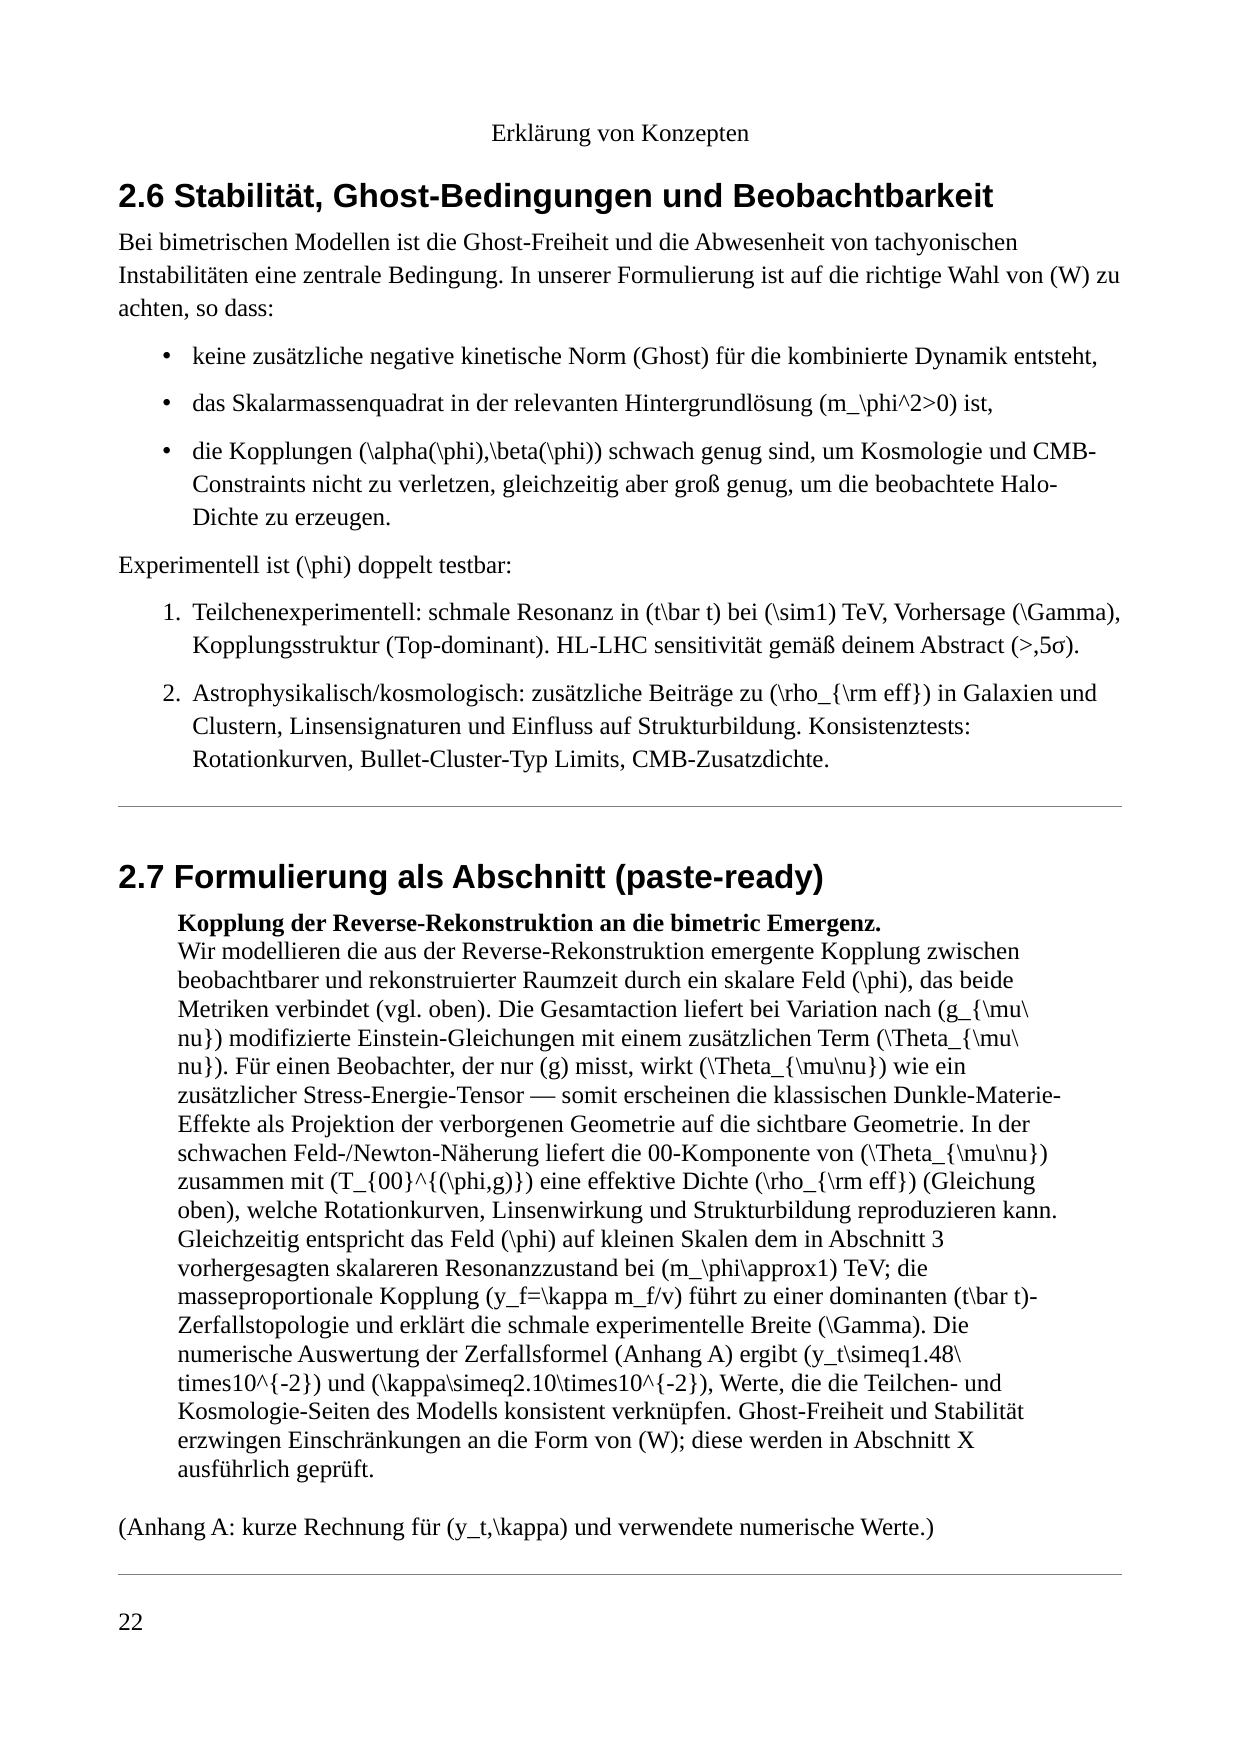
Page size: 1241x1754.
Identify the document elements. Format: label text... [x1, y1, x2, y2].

text Kopplung der Reverse-Rekonstruktion an die bimetric Emergenz. Wir modellieren die aus der Reverse-Rekonstruktion emergente Kopplung zwischen beobachtbarer und rekonstruierter Raumzeit durch ein skalare Feld (\phi), das beide Metriken verbindet (vgl. oben). Die Gesamtaction liefert bei Variation nach (g_{\mu\nu}) modifizierte Einstein-Gleichungen mit einem zusätzlichen Term (\Theta_{\mu\nu}). Für einen Beobachter, der nur (g) misst, wirkt (\Theta_{\mu\nu}) wie ein zusätzlicher Stress-Energie-Tensor — somit erscheinen die klassischen Dunkle-Materie-Effekte als Projektion der verborgenen Geometrie auf die sichtbare Geometrie. In der schwachen Feld-/Newton-Näherung liefert die 00-Komponente von (\Theta_{\mu\nu}) zusammen mit (T_{00}^{(\phi,g)}) eine effektive Dichte (\rho_{\rm eff}) (Gleichung oben), welche Rotationkurven, Linsenwirkung und Strukturbildung reproduzieren kann. Gleichzeitig entspricht das Feld (\phi) auf kleinen Skalen dem in Abschnitt 3 vorhergesagten skalareren Resonanzzustand bei (m_\phi\approx1) TeV; die masseproportionale Kopplung (y_f=\kappa m_f/v) führt zu einer dominanten (t\bar t)-Zerfallstopologie und erklärt die schmale experimentelle Breite (\Gamma). Die numerische Auswertung der Zerfallsformel (Anhang A) ergibt (y_t\simeq1.48\times10^{-2}) und (\kappa\simeq2.10\times10^{-2}), Werte, die die Teilchen- und Kosmologie-Seiten des Modells konsistent verknüpfen. Ghost-Freiheit und Stabilität erzwingen Einschränkungen an die Form von (W); diese werden in Abschnitt X ausführlich geprüft. [177, 908, 1063, 1483]
subtitle 2.6 Stabilität, Ghost-Bedingungen und Beobachtbarkeit [118, 176, 1122, 215]
list Astrophysikalisch/kosmologisch: zusätzliche Beiträge zu (\rho_{\rm eff}) in Galaxien und Clustern, Linsensignaturen und Einfluss auf Strukturbildung. Konsistenztests: Rotationkurven, Bullet-Cluster-Typ Limits, CMB-Zusatzdichte. [162, 678, 1122, 773]
text Bei bimetrischen Modellen ist die Ghost-Freiheit und die Abwesenheit von tachyonischen Instabilitäten eine zentrale Bedingung. In unserer Formulierung ist auf die richtige Wahl von (W) zu achten, so dass: [118, 227, 1122, 322]
list Teilchenexperimentell: schmale Resonanz in (t\bar t) bei (\sim1) TeV, Vorhersage (\Gamma), Kopplungsstruktur (Top-dominant). HL-LHC sensitivität gemäß deinem Abstract (>,5σ). [162, 597, 1122, 659]
list keine zusätzliche negative kinetische Norm (Ghost) für die kombinierte Dynamik entsteht, [162, 341, 1122, 370]
text Experimentell ist (\phi) doppelt testbar: [118, 550, 1122, 578]
text (Anhang A: kurze Rechnung für (y_t,\kappa) und verwendete numerische Werte.) [118, 1512, 1122, 1541]
list die Kopplungen (\alpha(\phi),\beta(\phi)) schwach genug sind, um Kosmologie und CMB-Constraints nicht zu verletzen, gleichzeitig aber groß genug, um die beobachtete Halo-Dichte zu erzeugen. [162, 436, 1122, 531]
subtitle 2.7 Formulierung als Abschnitt (paste-ready) [118, 857, 1122, 895]
list das Skalarmassenquadrat in der relevanten Hintergrundlösung (m_\phi^2>0) ist, [162, 388, 1122, 417]
